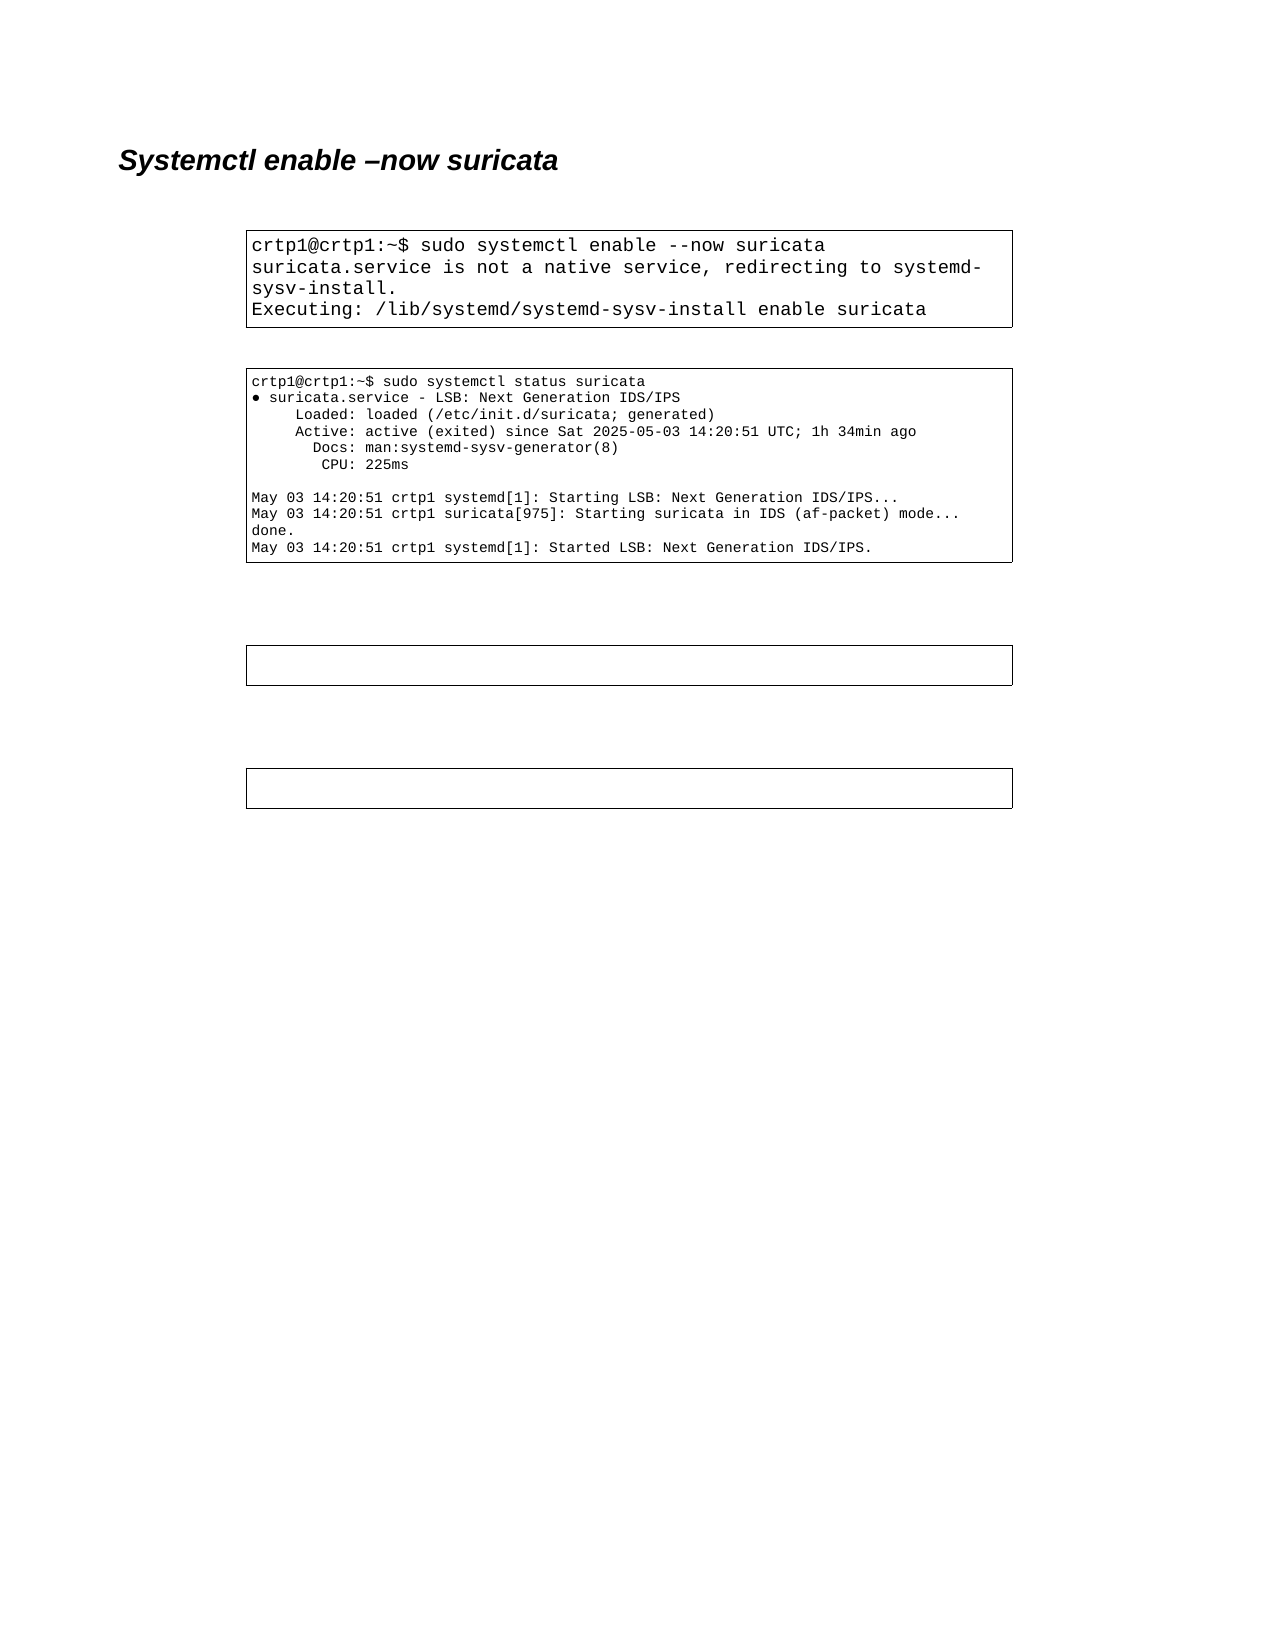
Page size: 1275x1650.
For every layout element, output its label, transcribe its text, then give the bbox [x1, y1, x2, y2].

table_header crtp1@crtp1:~$ sudo systemctl status suricata ● suricata.service - LSB: Next Generation IDS/IPS Loaded: loaded (/etc/init.d/suricata; generated) Active: active (exited) since Sat 2025-05-03 14:20:51 UTC; 1h 34min ago Docs: man:systemd-sysv-generator(8) CPU: 225ms May 03 14:20:51 crtp1 systemd[1]: Starting LSB: Next Generation IDS/IPS... May 03 14:20:51 crtp1 suricata[975]: Starting suricata in IDS (af-packet) mode... done. May 03 14:20:51 crtp1 systemd[1]: Started LSB: Next Generation IDS/IPS. [247, 369, 1012, 562]
table_header [247, 769, 1012, 808]
subtitle Systemctl enable –now suricata [118, 143, 1157, 177]
table_header crtp1@crtp1:~$ sudo systemctl enable --now suricata suricata.service is not a native service, redirecting to systemd-sysv-install. Executing: /lib/systemd/systemd-sysv-install enable suricata [247, 231, 1012, 327]
table_header [247, 646, 1012, 685]
